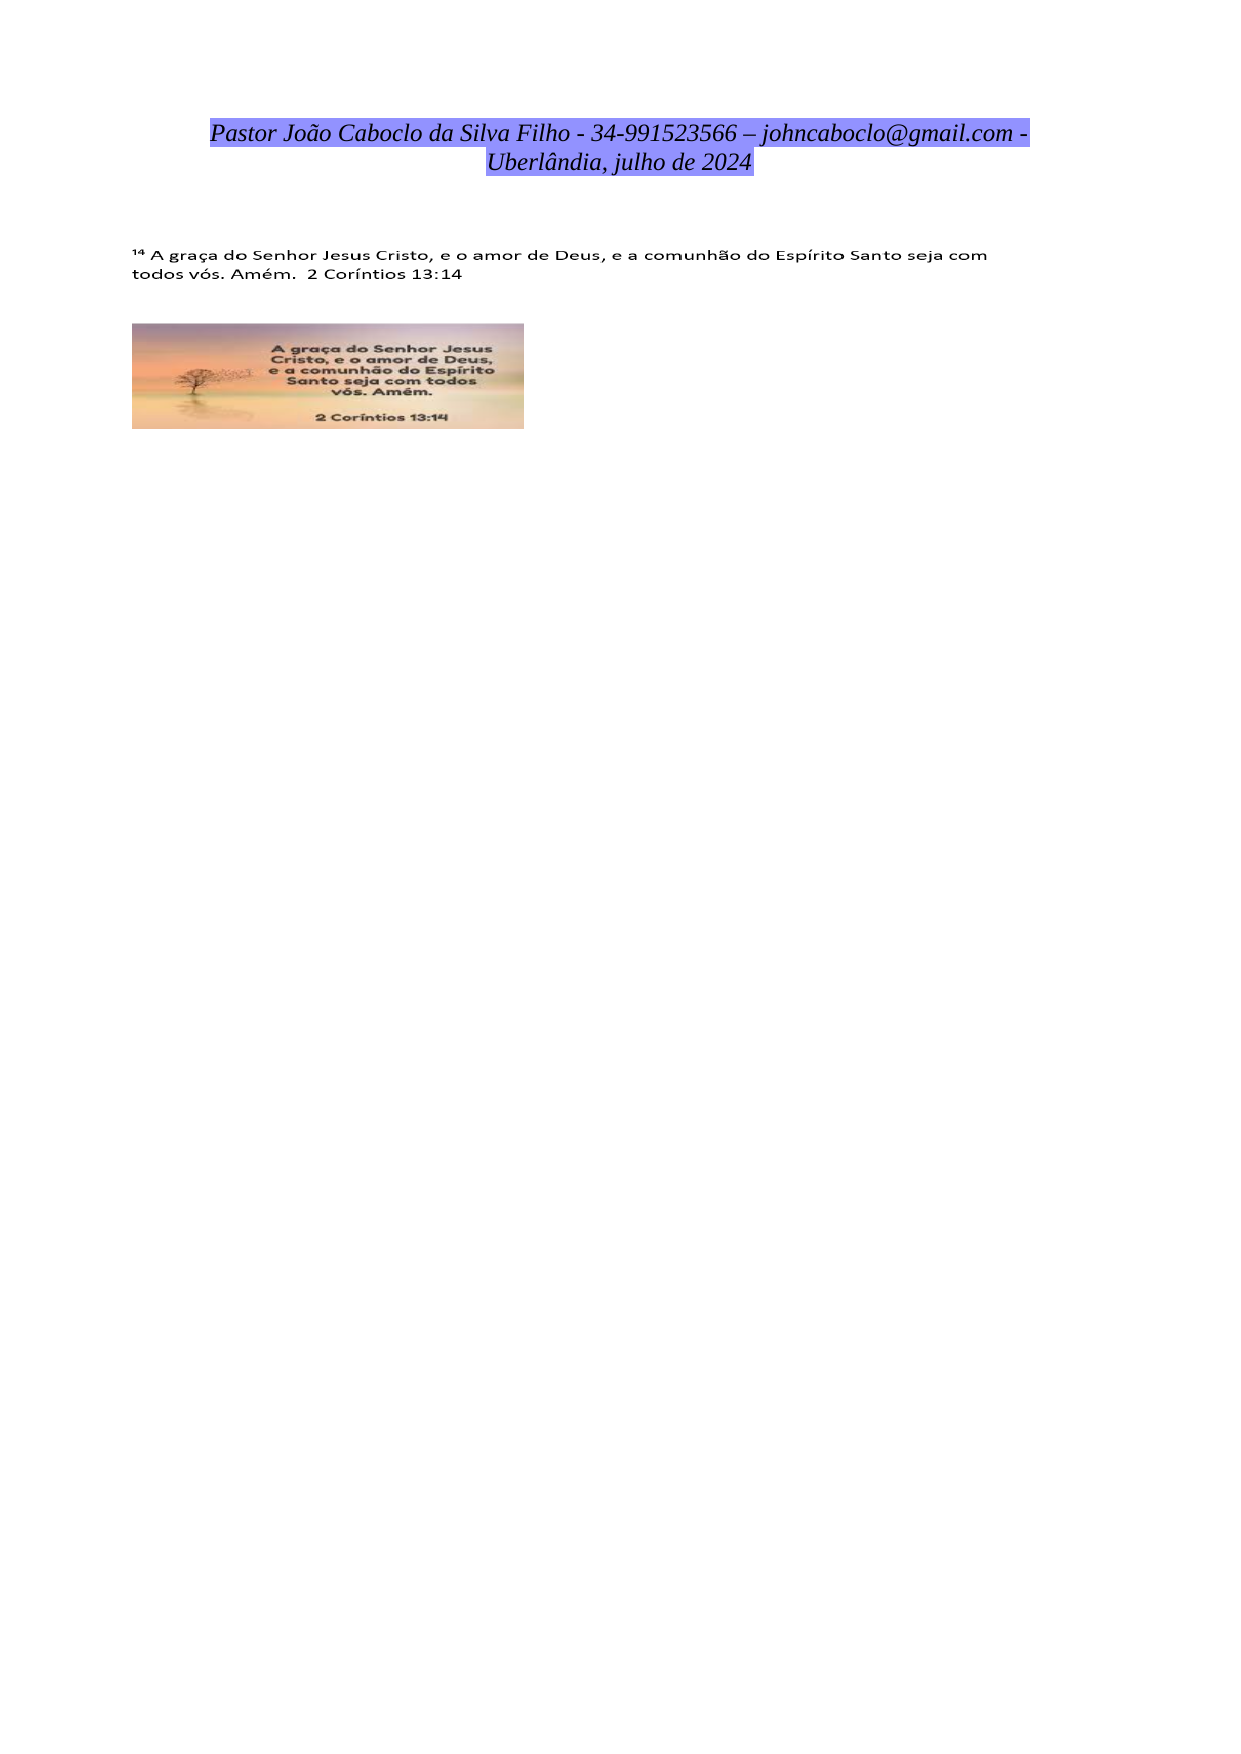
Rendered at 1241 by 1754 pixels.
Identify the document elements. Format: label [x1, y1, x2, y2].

picture [118, 233, 1004, 436]
